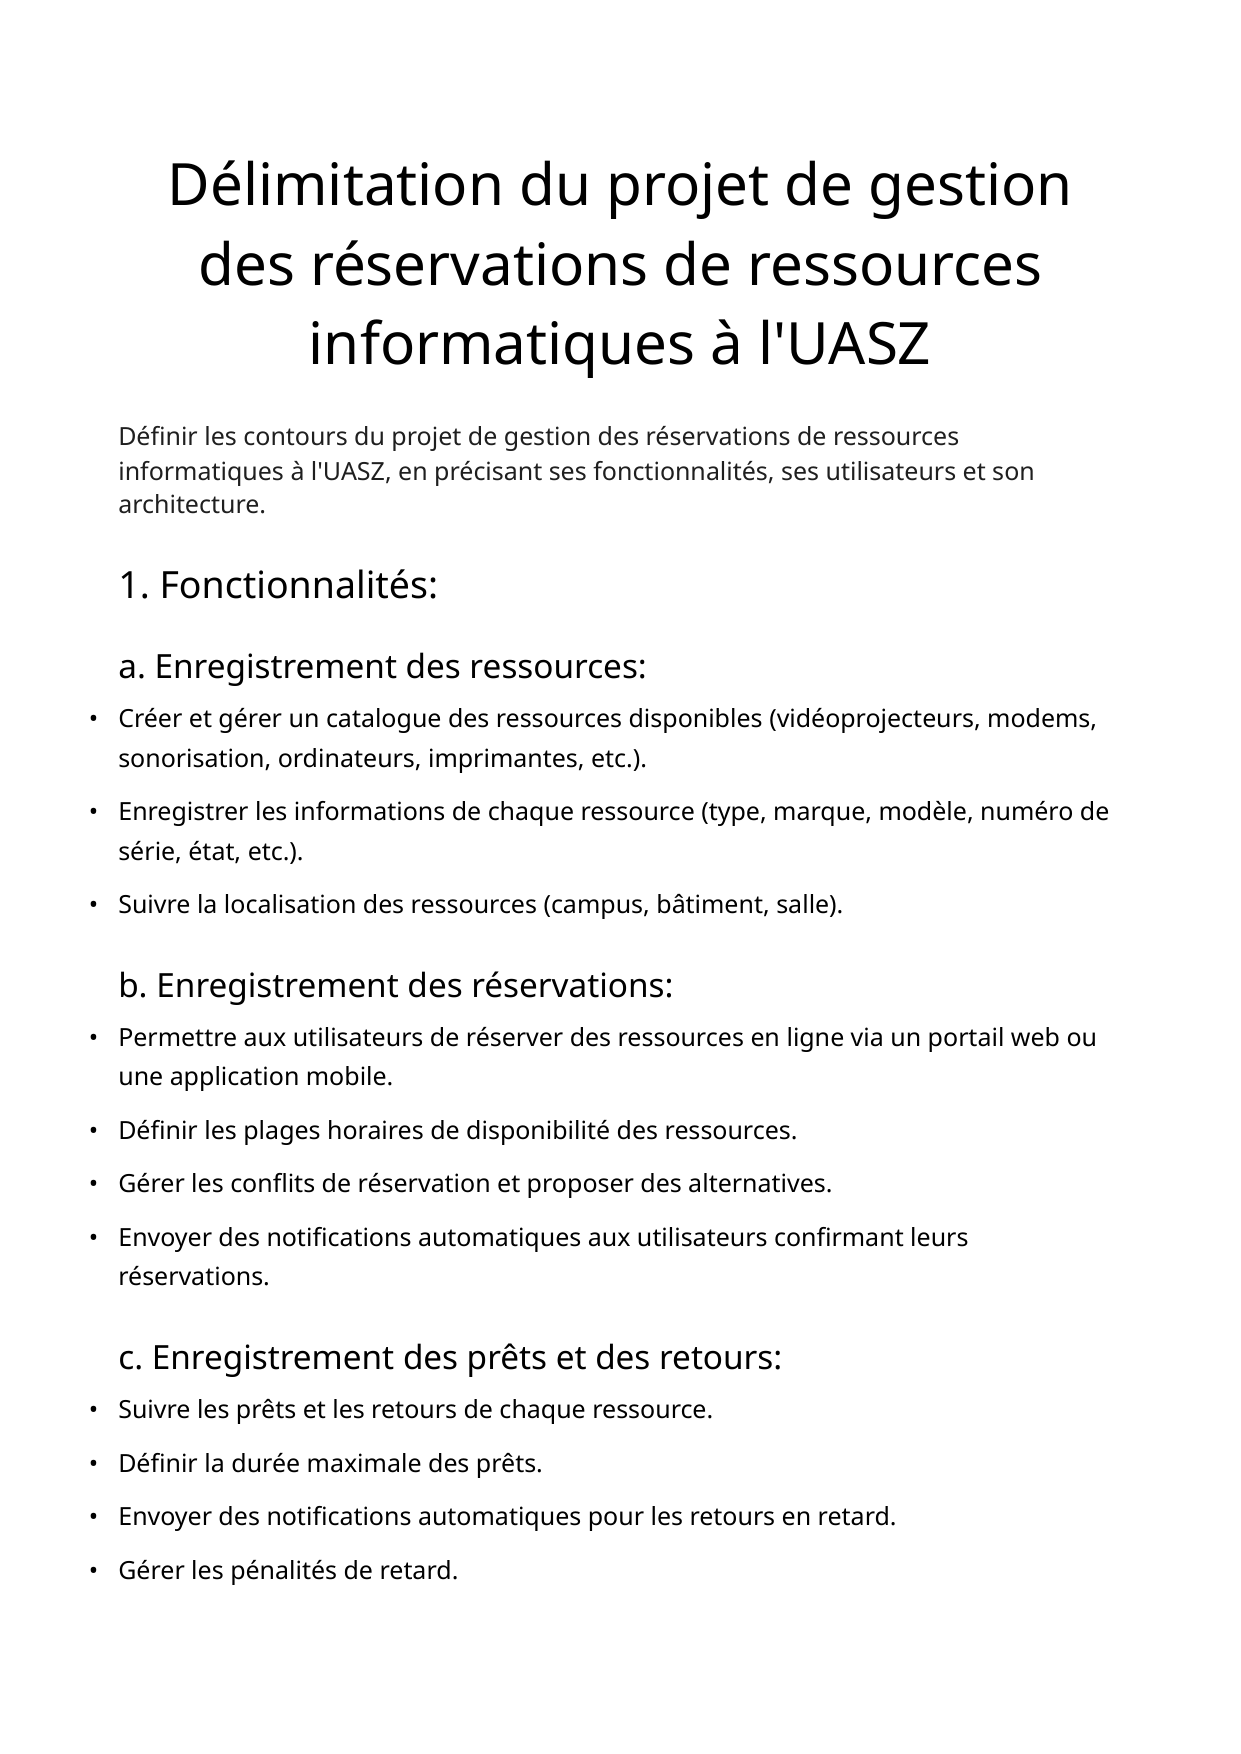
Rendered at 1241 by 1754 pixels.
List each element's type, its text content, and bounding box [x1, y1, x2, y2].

subtitle Définir les contours du projet de gestion des réservations de ressources informatiques à l'UASZ, en précisant ses fonctionnalités, ses utilisateurs et son architecture. [118, 419, 1122, 521]
list Envoyer des notifications automatiques aux utilisateurs confirmant leurs réservations. [118, 1220, 1122, 1293]
list Gérer les conflits de réservation et proposer des alternatives. [118, 1166, 1122, 1200]
title Délimitation du projet de gestion des réservations de ressources informatiques à l'UASZ [118, 143, 1122, 382]
list Gérer les pénalités de retard. [118, 1553, 1122, 1587]
list Définir les plages horaires de disponibilité des ressources. [118, 1112, 1122, 1146]
list Envoyer des notifications automatiques pour les retours en retard. [118, 1499, 1122, 1533]
list Permettre aux utilisateurs de réserver des ressources en ligne via un portail web ou une application mobile. [118, 1019, 1122, 1093]
list Suivre la localisation des ressources (campus, bâtiment, salle). [118, 887, 1122, 921]
subtitle c. Enregistrement des prêts et des retours: [118, 1333, 1122, 1379]
subtitle a. Enregistrement des ressources: [118, 643, 1122, 688]
subtitle b. Enregistrement des réservations: [118, 961, 1122, 1007]
list Créer et gérer un catalogue des ressources disponibles (vidéoprojecteurs, modems, sonorisation, ordinateurs, imprimantes, etc.). [118, 701, 1122, 774]
list Suivre les prêts et les retours de chaque ressource. [118, 1391, 1122, 1426]
list Définir la durée maximale des prêts. [118, 1445, 1122, 1479]
subtitle 1. Fonctionnalités: [118, 559, 1122, 610]
list Enregistrer les informations de chaque ressource (type, marque, modèle, numéro de série, état, etc.). [118, 794, 1122, 867]
